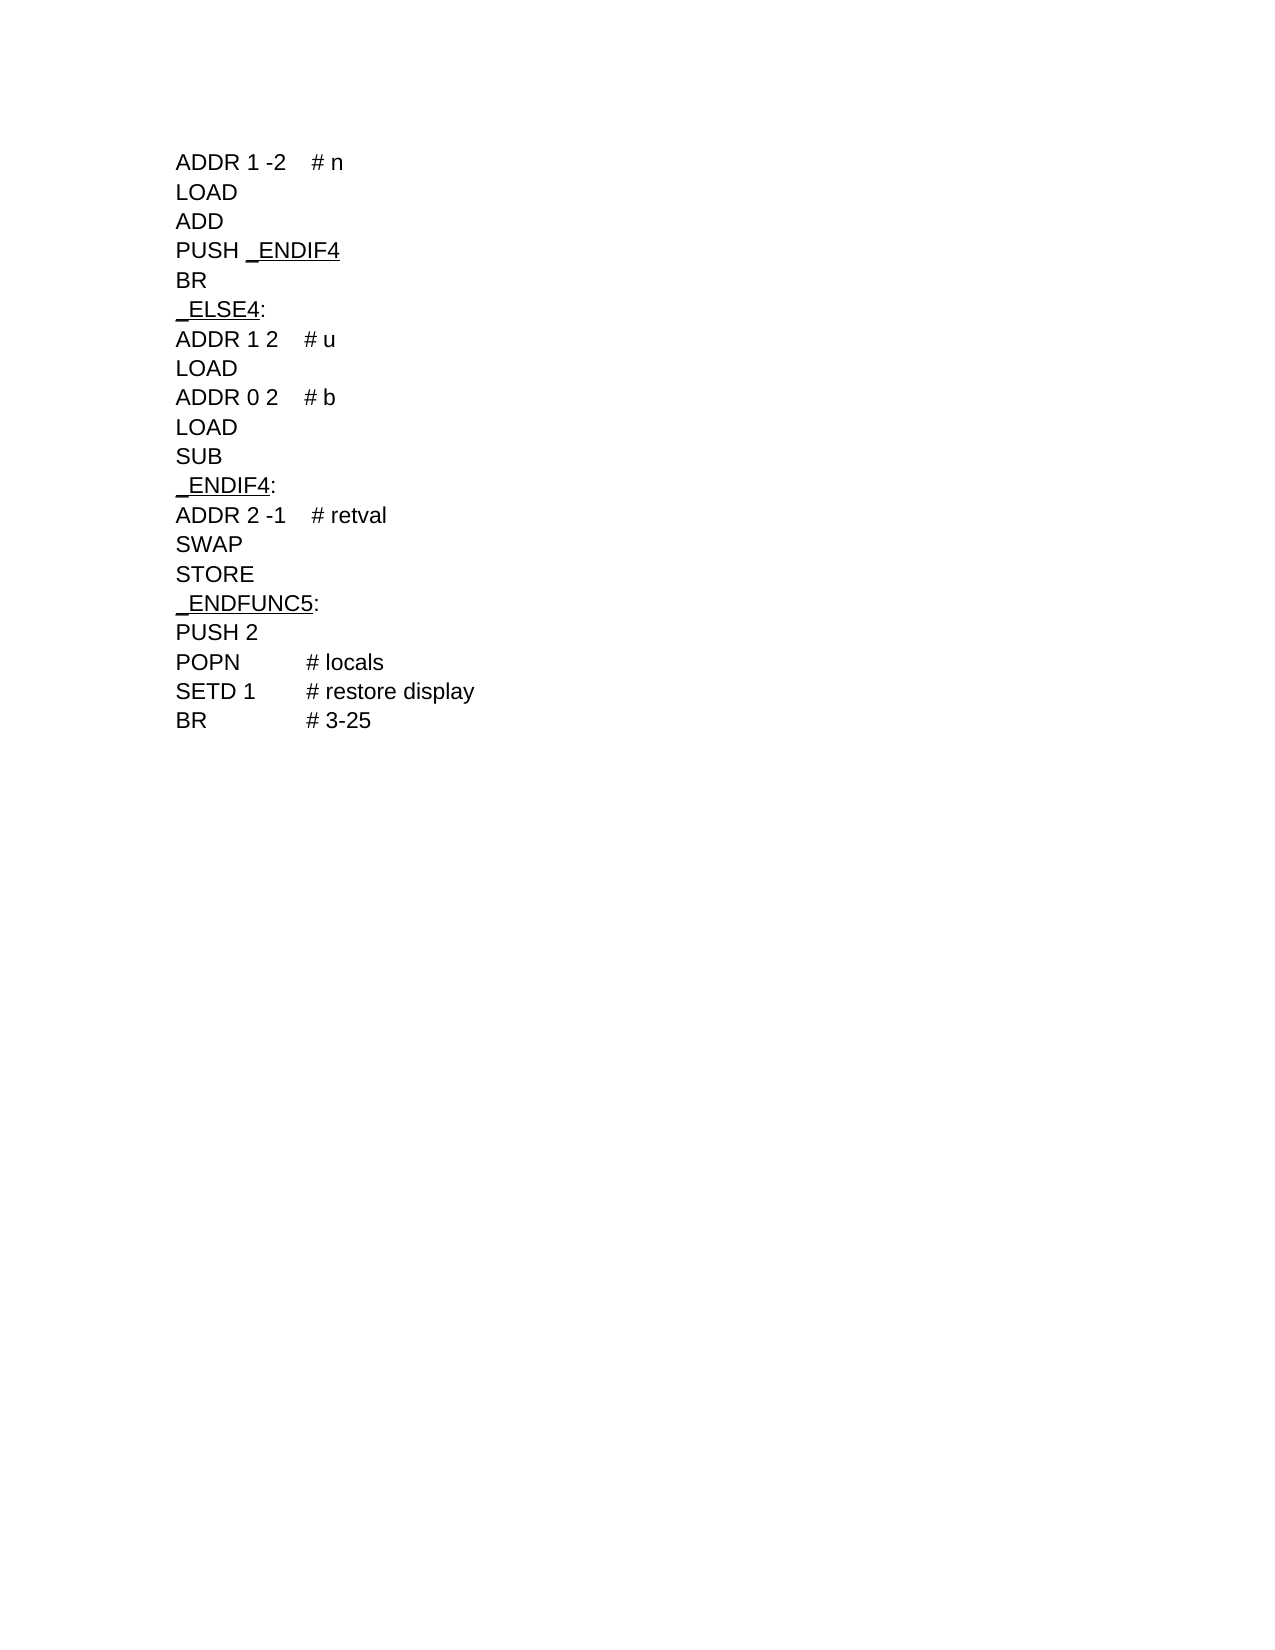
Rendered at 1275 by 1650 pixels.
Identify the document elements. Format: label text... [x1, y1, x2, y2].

text POPN # locals [150, 649, 1125, 675]
text LOAD [150, 356, 1125, 381]
text SUB [150, 444, 1125, 469]
text PUSH 2 [150, 620, 1125, 646]
text STORE [150, 561, 1125, 587]
text LOAD [150, 179, 1125, 205]
text ADDR 0 2 # b [150, 385, 1125, 411]
text SETD 1 # restore display [150, 679, 1125, 704]
text LOAD [150, 414, 1125, 440]
text BR # 3-25 [150, 708, 1125, 734]
text _ENDFUNC5: [150, 591, 1125, 616]
text ADDR 1 -2 # n [150, 150, 1125, 176]
text _ENDIF4: [150, 473, 1125, 499]
text _ELSE4: [150, 297, 1125, 322]
text ADDR 2 -1 # retval [150, 502, 1125, 528]
text ADD [150, 209, 1125, 234]
text ADDR 1 2 # u [150, 326, 1125, 352]
text BR [150, 267, 1125, 293]
text PUSH _ENDIF4 [150, 238, 1125, 264]
text SWAP [150, 532, 1125, 557]
